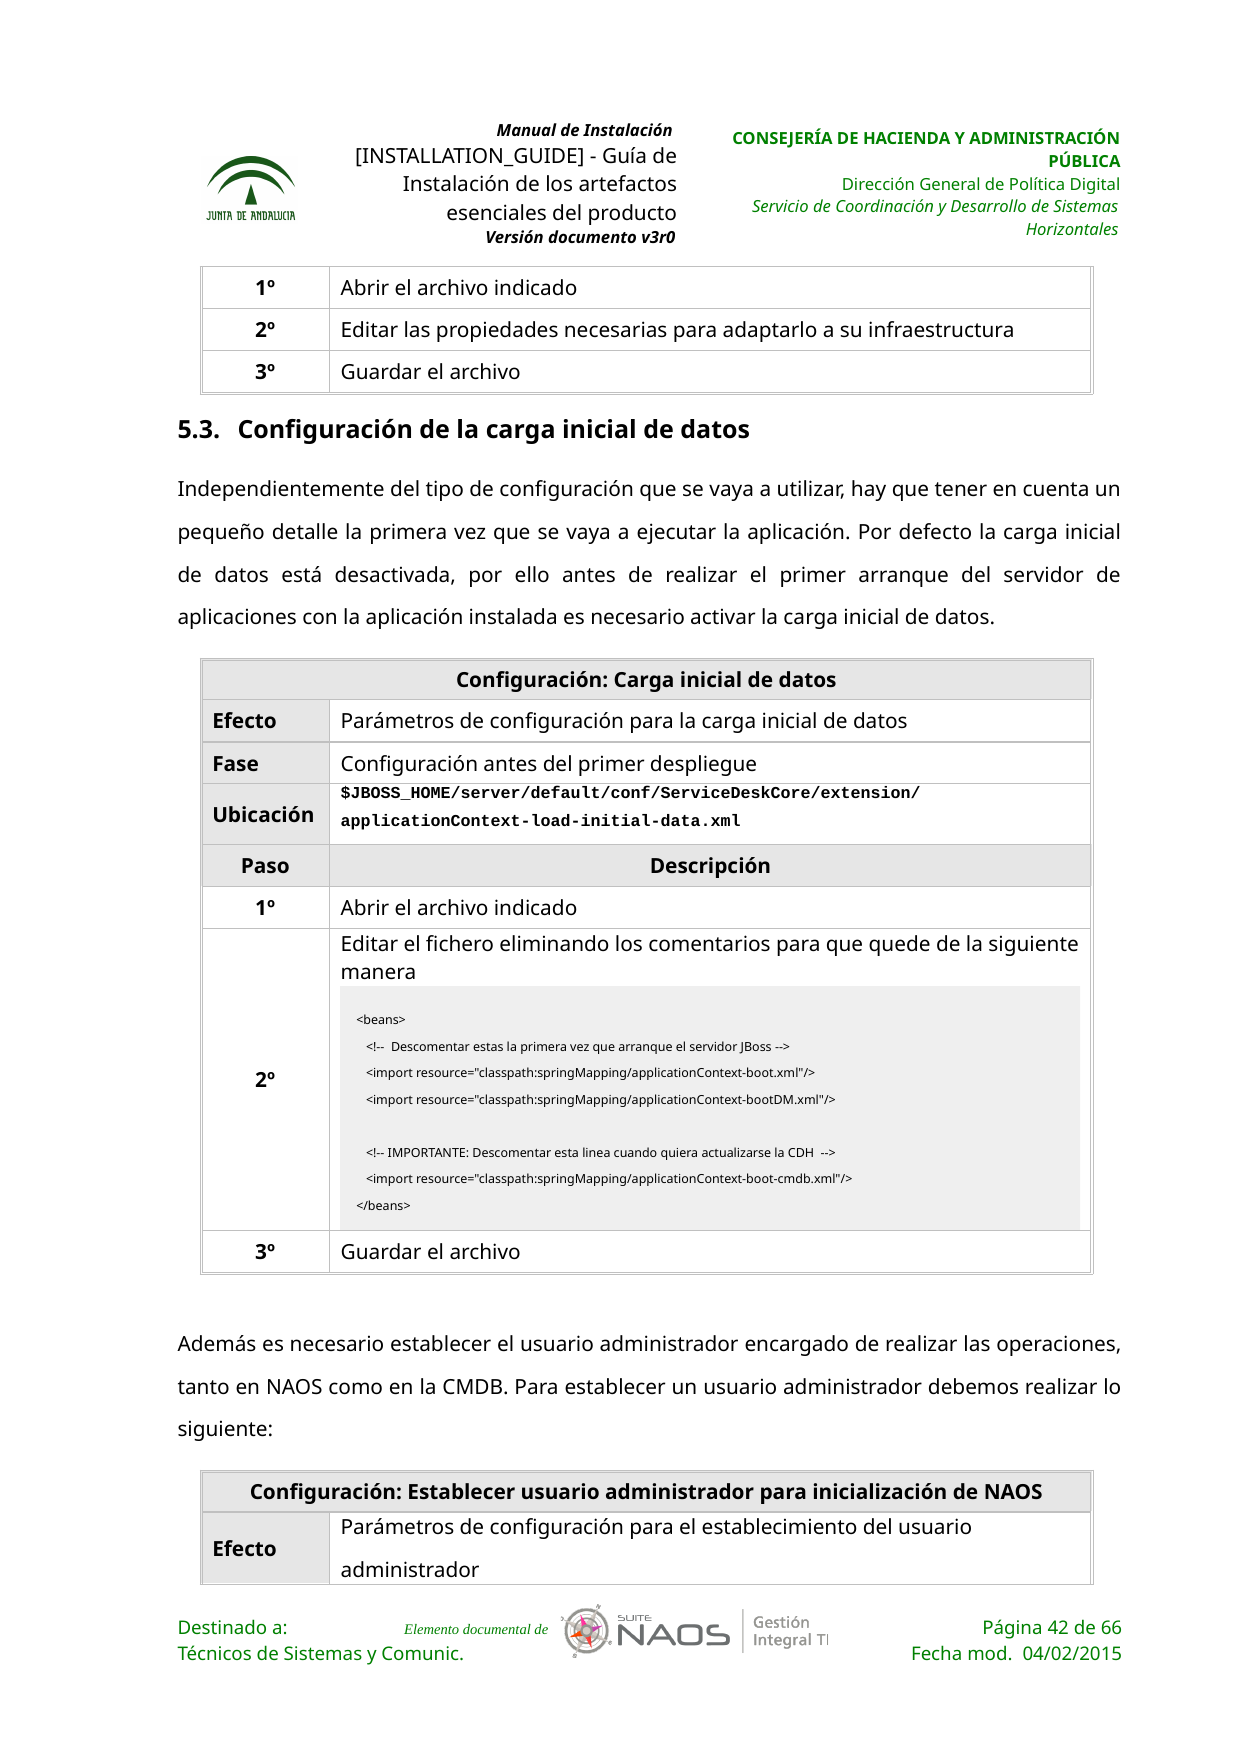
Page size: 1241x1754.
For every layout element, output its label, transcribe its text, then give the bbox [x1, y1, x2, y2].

table_cell Editar el fichero eliminando los comentarios para que quede de la siguiente manera <beans> <!-- Descomentar estas la primera vez que arranque el servidor JBoss --> <import resource="classpath:springMapping/applicationContext-boot.xml"/> <import resource="classpath:springMapping/applicationContext-bootDM.xml"/> <!-- IMPORTANTE: Descomentar esta linea cuando quiera actualizarse la CDH --> <import resource="classpath:springMapping/applicationContext-boot-cmdb.xml"/> </beans> [330, 929, 1090, 1230]
table_cell Descripción [330, 845, 1090, 886]
table_cell Ubicación [203, 784, 329, 844]
table_cell 1º [203, 267, 329, 308]
table_cell Abrir el archivo indicado [330, 267, 1090, 308]
table_header Configuración: Establecer usuario administrador para inicialización de NAOS [203, 1473, 1090, 1511]
table_cell Fase [203, 743, 329, 783]
table_cell 3º [203, 1231, 329, 1272]
picture [560, 1604, 829, 1658]
table_cell Abrir el archivo indicado [330, 887, 1090, 928]
table_cell Guardar el archivo [330, 1231, 1090, 1272]
table_cell $JBOSS_HOME/server/default/conf/ServiceDeskCore/extension/applicationContext-load-initial-data.xml [330, 784, 1090, 844]
table_cell Editar las propiedades necesarias para adaptarlo a su infraestructura [330, 309, 1090, 350]
table_cell Guardar el archivo [330, 351, 1090, 392]
table_cell 1º [203, 887, 329, 928]
table_header Configuración: Carga inicial de datos [203, 661, 1090, 699]
text Además es necesario establecer el usuario administrador encargado de realizar las operaciones, tanto en NAOS como en la CMDB. Para establecer un usuario administrador debemos realizar lo siguiente: [177, 1329, 1122, 1443]
table_cell Configuración antes del primer despliegue [330, 743, 1090, 783]
table_cell Efecto [203, 1513, 329, 1583]
table_cell Paso [203, 845, 329, 886]
table_cell 3º [203, 351, 329, 392]
table_cell 2º [203, 929, 329, 1230]
table_cell Parámetros de configuración para la carga inicial de datos [330, 700, 1090, 741]
table_cell Parámetros de configuración para el establecimiento del usuario administrador [330, 1513, 1090, 1583]
table_cell Efecto [203, 700, 329, 741]
table_cell 2º [203, 309, 329, 350]
picture [201, 156, 298, 224]
text Independientemente del tipo de configuración que se vaya a utilizar, hay que tener en cuenta un pequeño detalle la primera vez que se vaya a ejecutar la aplicación. Por defecto la carga inicial de datos está desactivada, por ello antes de realizar el primer arranque del servidor de aplicaciones con la aplicación instalada es necesario activar la carga inicial de datos. [177, 474, 1122, 631]
subtitle Configuración de la carga inicial de datos [177, 412, 1122, 446]
